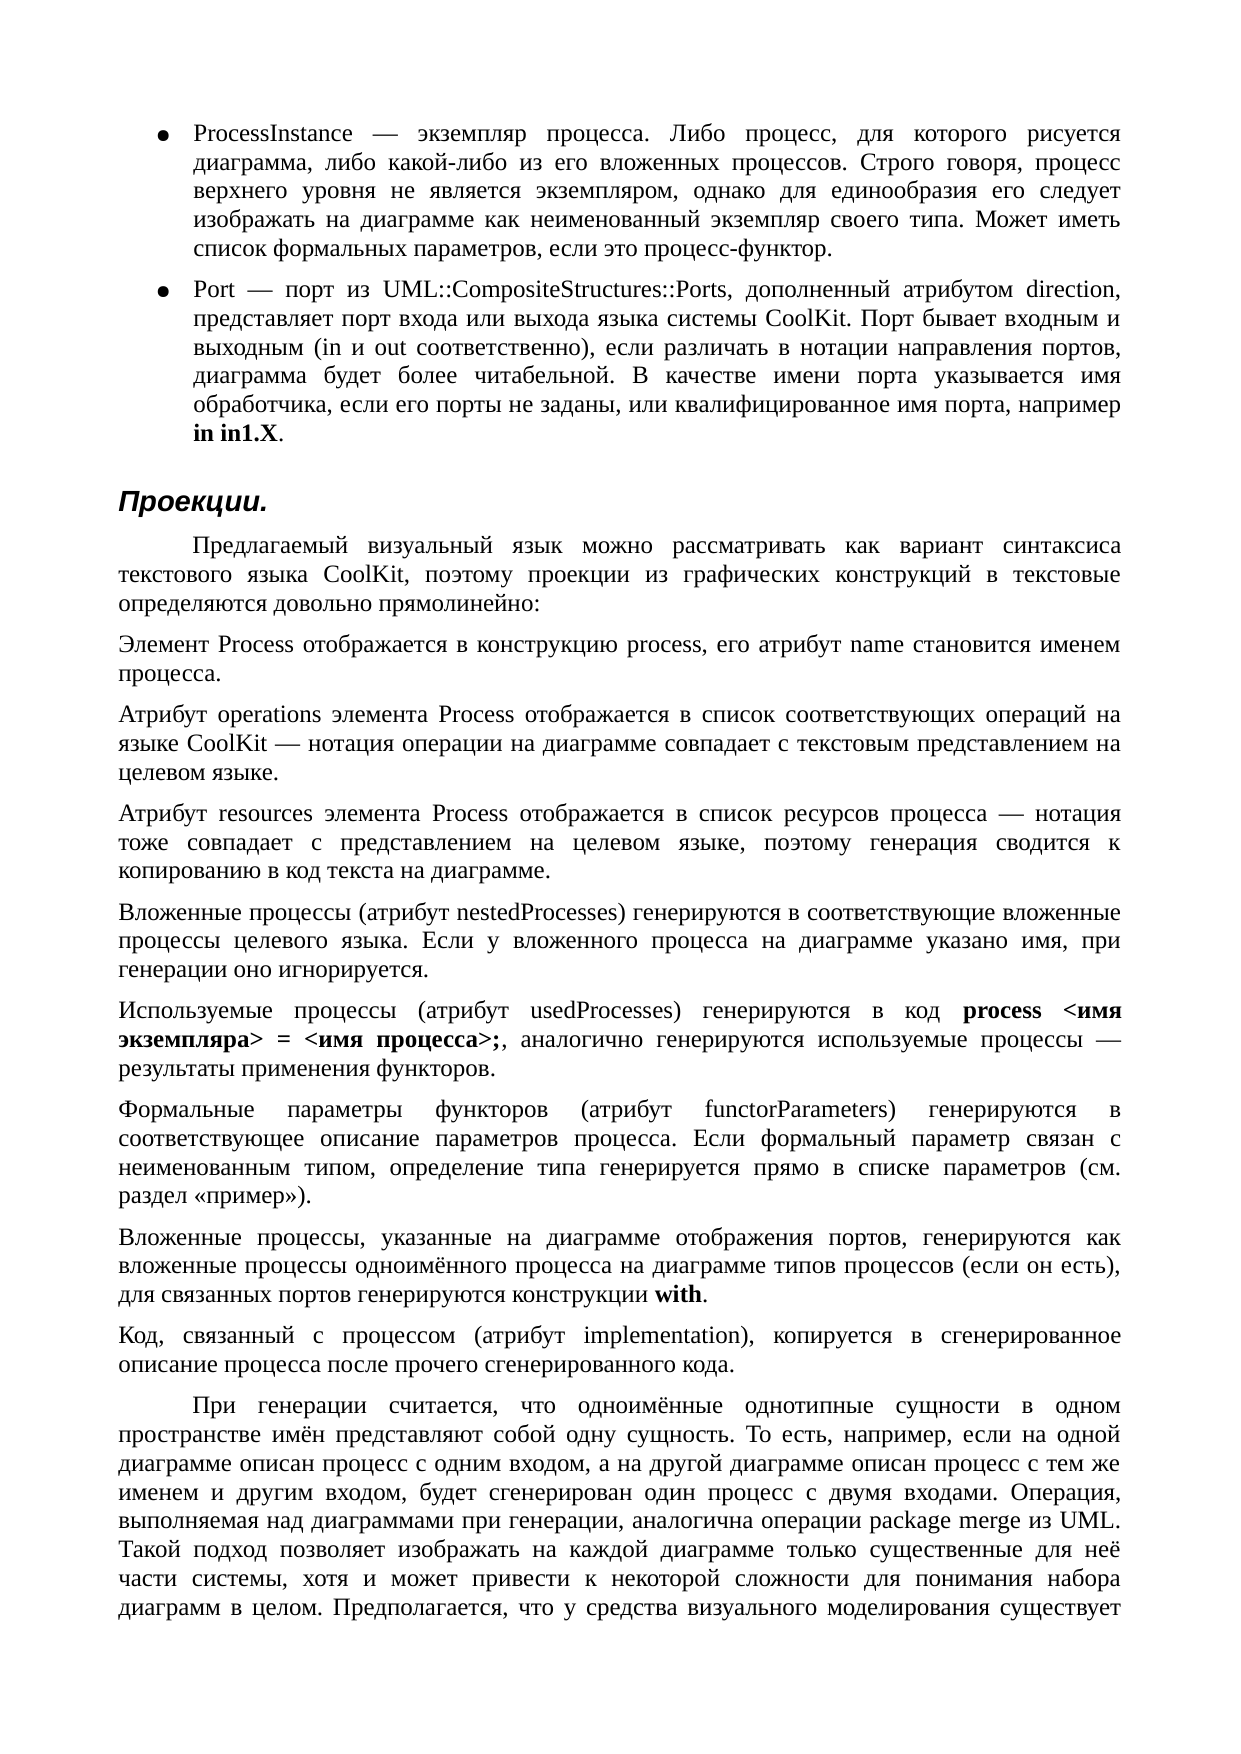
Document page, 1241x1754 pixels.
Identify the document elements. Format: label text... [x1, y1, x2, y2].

text При генерации считается, что одноимённые однотипные сущности в одном пространстве имён представляют собой одну сущность. То есть, например, если на одной диаграмме описан процесс с одним входом, а на другой диаграмме описан процесс с тем же именем и другим входом, будет сгенерирован один процесс с двумя входами. Операция, выполняемая над диаграммами при генерации, аналогична операции package merge из UML. Такой подход позволяет изображать на каждой диаграмме только существенные для неё части системы, хотя и может привести к некоторой сложности для понимания набора диаграмм в целом. Предполагается, что у средства визуального моделирования существует [118, 1390, 1122, 1620]
text Код, связанный с процессом (атрибут implementation), копируется в сгенерированное описание процесса после прочего сгенерированного кода. [118, 1320, 1122, 1378]
list ProcessInstance — экземпляр процесса. Либо процесс, для которого рисуется диаграмма, либо какой-либо из его вложенных процессов. Строго говоря, процесс верхнего уровня не является экземпляром, однако для единообразия его следует изображать на диаграмме как неименованный экземпляр своего типа. Может иметь список формальных параметров, если это процесс-функтор. [156, 118, 1122, 262]
list Port — порт из UML::CompositeStructures::Ports, дополненный атрибутом direction, представляет порт входа или выхода языка системы CoolKit. Порт бывает входным и выходным (in и out соответственно), если различать в нотации направления портов, диаграмма будет более читабельной. В качестве имени порта указывается имя обработчика, если его порты не заданы, или квалифицированное имя порта, например in in1.X. [156, 274, 1122, 447]
text Формальные параметры функторов (атрибут functorParameters) генерируются в соответствующее описание параметров процесса. Если формальный параметр связан с неименованным типом, определение типа генерируется прямо в списке параметров (см. раздел «пример»). [118, 1094, 1122, 1209]
text Атрибут operations элемента Process отображается в список соответствующих операций на языке CoolKit — нотация операции на диаграмме совпадает с текстовым представлением на целевом языке. [118, 699, 1122, 785]
text Предлагаемый визуальный язык можно рассматривать как вариант синтаксиса текстового языка CoolKit, поэтому проекции из графических конструкций в текстовые определяются довольно прямолинейно: [118, 530, 1122, 617]
subtitle Проекции. [118, 484, 1122, 518]
text Вложенные процессы (атрибут nestedProcesses) генерируются в соответствующие вложенные процессы целевого языка. Если у вложенного процесса на диаграмме указано имя, при генерации оно игнорируется. [118, 897, 1122, 983]
text Атрибут resources элемента Process отображается в список ресурсов процесса — нотация тоже совпадает с представлением на целевом языке, поэтому генерация сводится к копированию в код текста на диаграмме. [118, 798, 1122, 884]
text Вложенные процессы, указанные на диаграмме отображения портов, генерируются как вложенные процессы одноимённого процесса на диаграмме типов процессов (если он есть), для связанных портов генерируются конструкции with. [118, 1222, 1122, 1308]
text Элемент Process отображается в конструкцию process, его атрибут name становится именем процесса. [118, 629, 1122, 687]
text Используемые процессы (атрибут usedProcesses) генерируются в код process <имя экземпляра> = <имя процесса>;, аналогично генерируются используемые процессы — результаты применения функторов. [118, 995, 1122, 1082]
